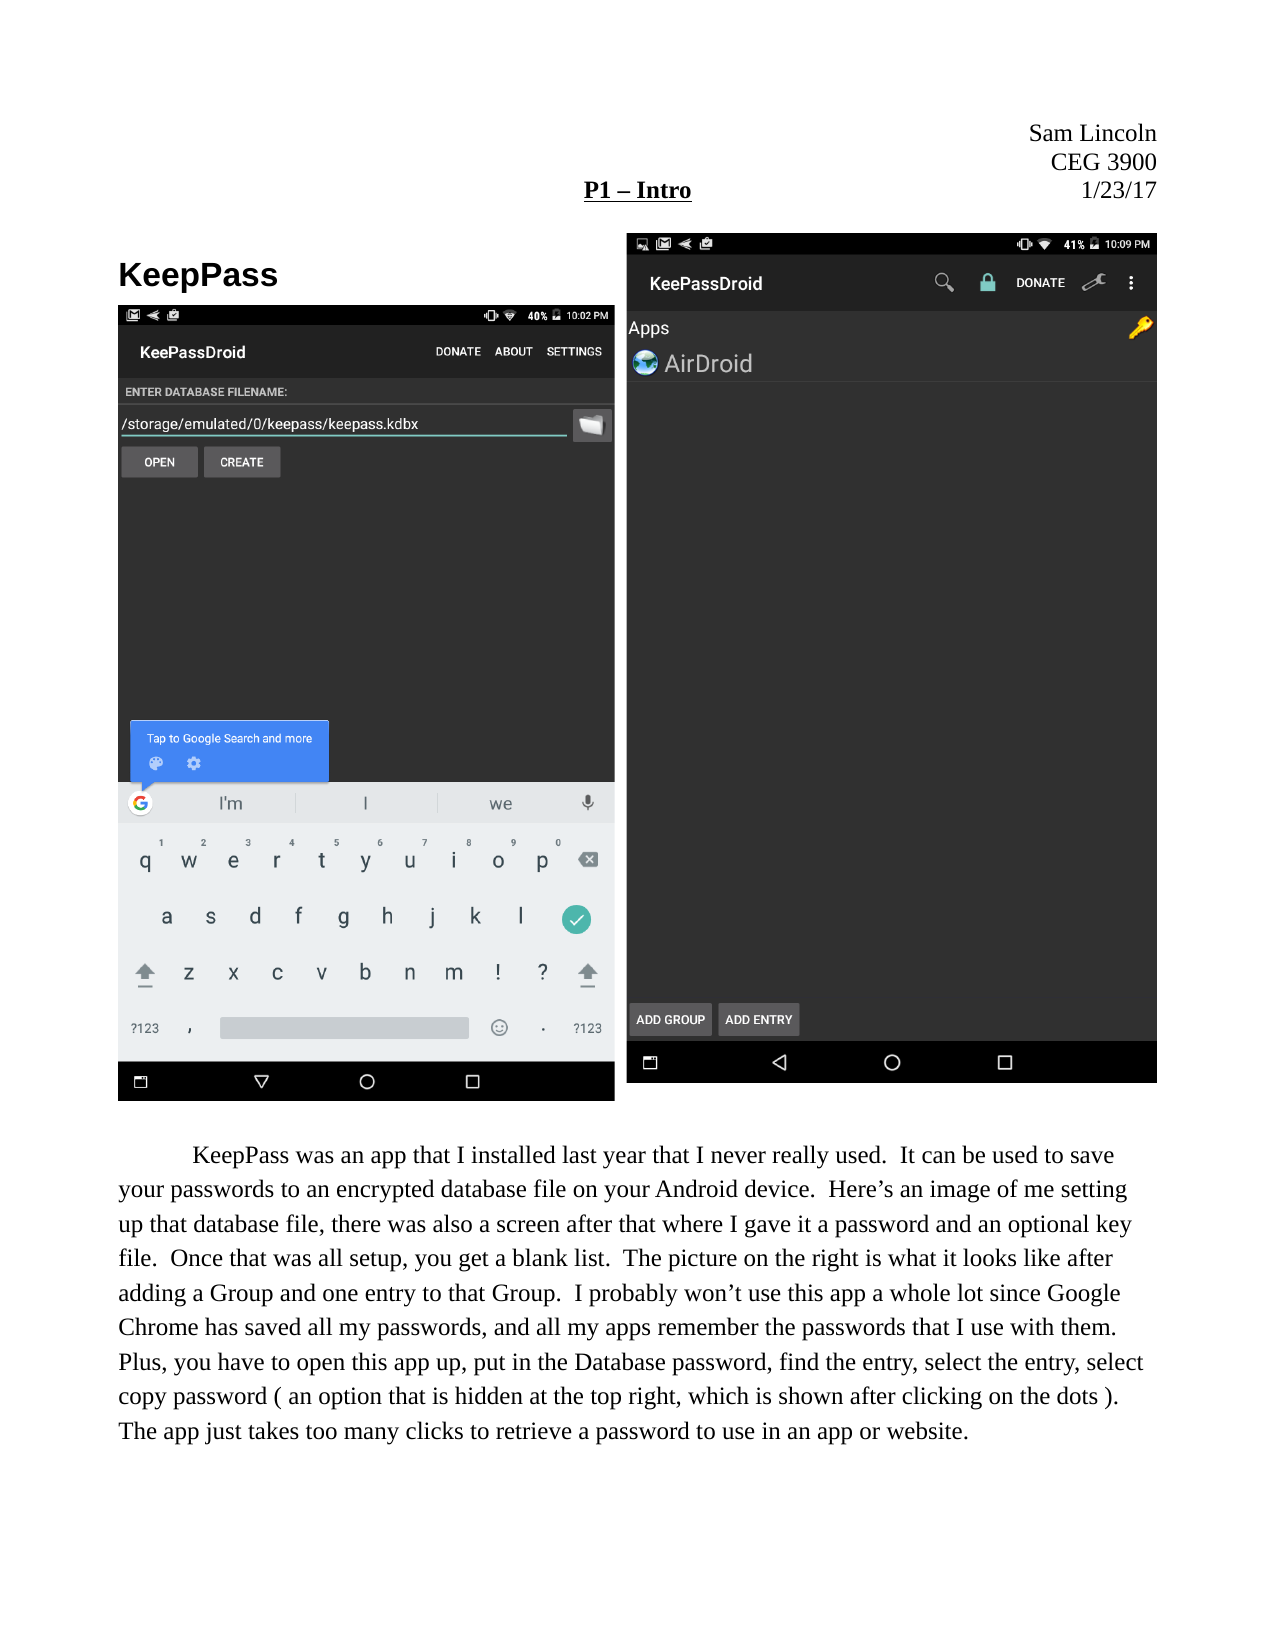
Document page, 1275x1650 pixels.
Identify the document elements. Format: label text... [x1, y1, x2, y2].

text KeepPass was an app that I installed last year that I never really used. It can be used to save your passwords to an encrypted database file on your Android device. Here’s an image of me setting up that database file, there was also a screen after that where I gave it a password and an optional key file. Once that was all setup, you get a blank list. The picture on the right is what it looks like after adding a Group and one entry to that Group. I probably won’t use this app a whole lot since Google Chrome has saved all my passwords, and all my apps remember the passwords that I use with them. Plus, you have to open this app up, put in the Database password, find the entry, select the entry, select copy password ( an option that is hidden at the top right, which is shown after clicking on the dots ). The app just takes too many clicks to retrieve a password to use in an app or website. [118, 1140, 1157, 1444]
picture [626, 233, 1157, 1083]
subtitle KeepPass [118, 255, 626, 293]
picture [118, 305, 615, 1101]
